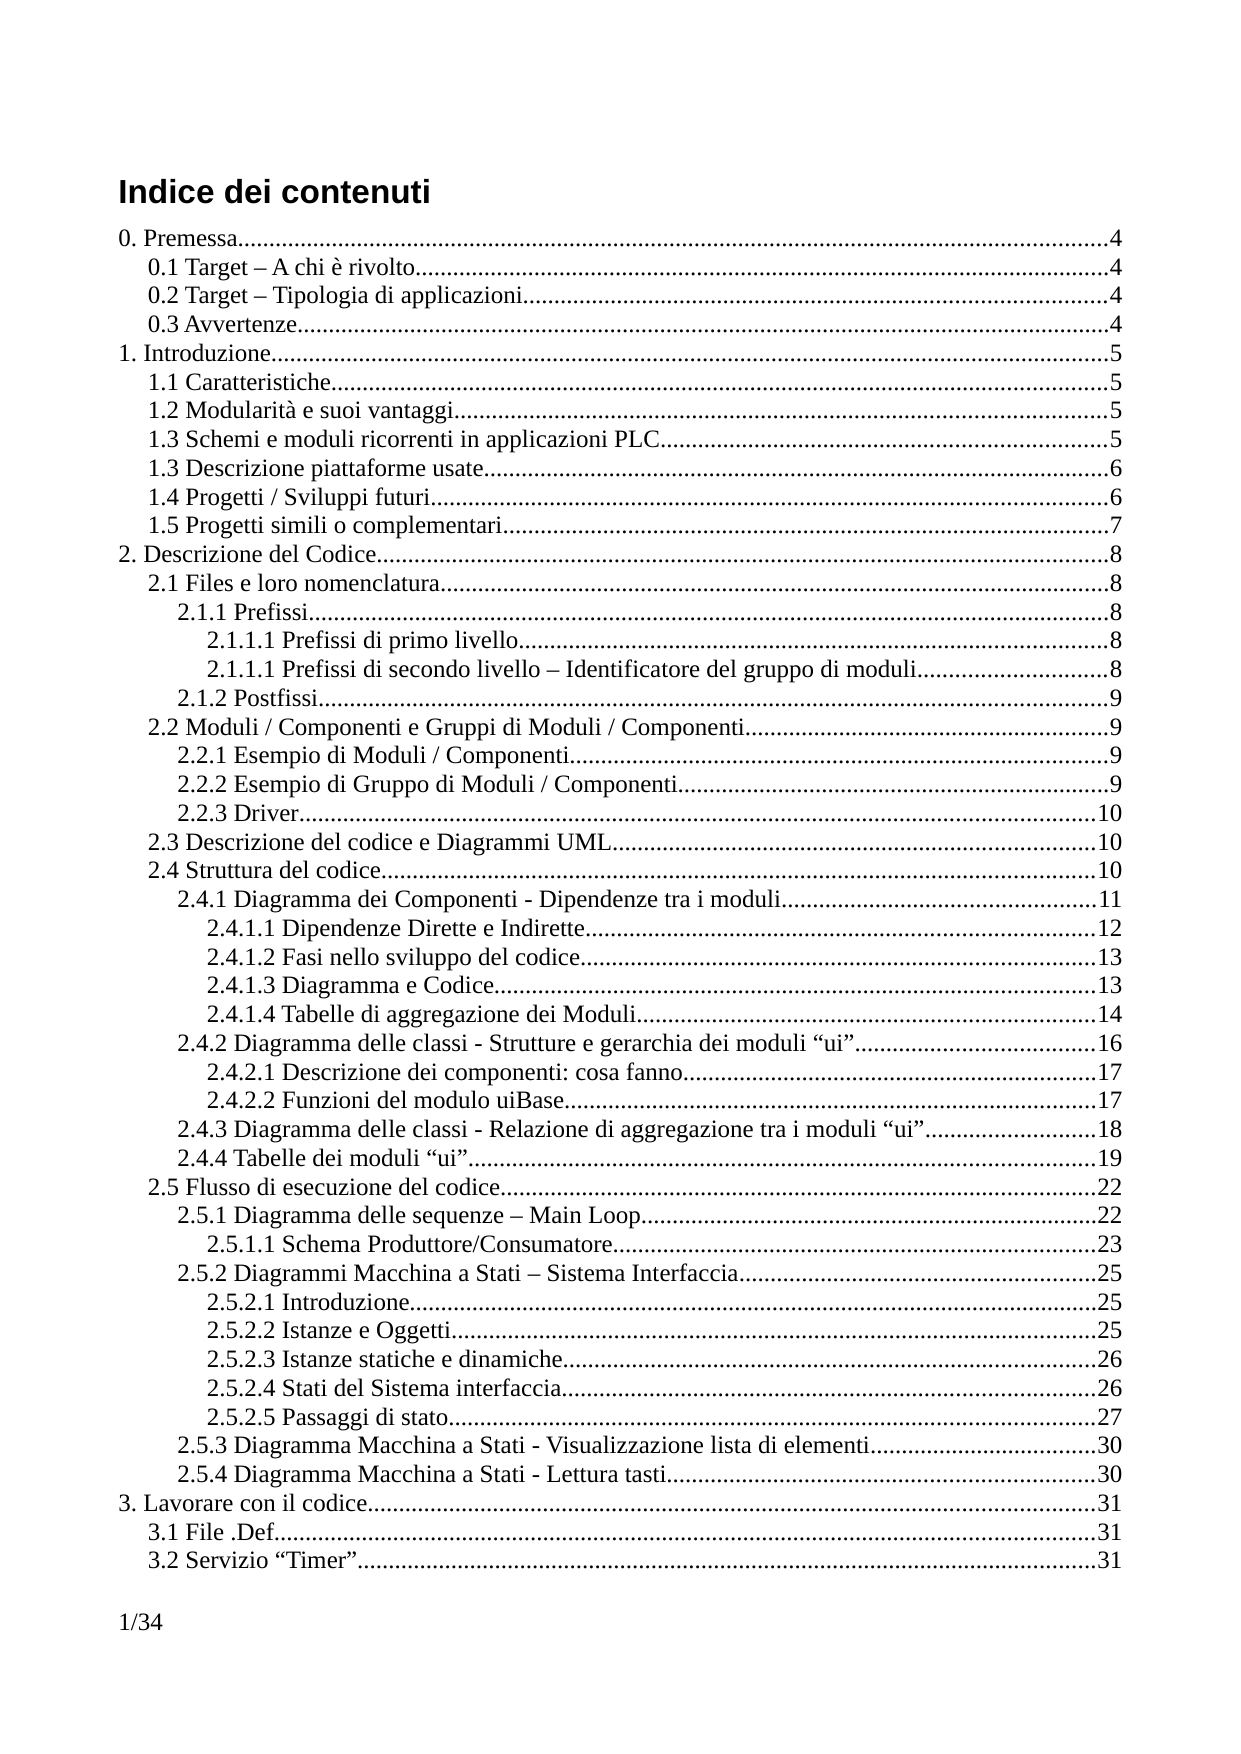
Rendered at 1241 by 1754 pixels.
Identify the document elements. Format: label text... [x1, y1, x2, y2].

text 2.4.1.2 Fasi nello sviluppo del codice 13 [207, 942, 1122, 970]
text 2.4 Struttura del codice 10 [148, 855, 1122, 884]
text 2.4.1 Diagramma dei Componenti - Dipendenze tra i moduli 11 [177, 884, 1122, 913]
text 2.5.2.3 Istanze statiche e dinamiche 26 [207, 1344, 1122, 1373]
text 1. Introduzione 5 [118, 338, 1122, 367]
text 2.5.1.1 Schema Produttore/Consumatore 23 [207, 1229, 1122, 1258]
text 2.4.1.3 Diagramma e Codice 13 [207, 970, 1122, 999]
text 2.5.2 Diagrammi Macchina a Stati – Sistema Interfaccia 25 [177, 1258, 1122, 1287]
text 2.5 Flusso di esecuzione del codice 22 [148, 1172, 1122, 1200]
text 0. Premessa 4 [118, 223, 1122, 252]
text 2.5.2.4 Stati del Sistema interfaccia 26 [207, 1373, 1122, 1402]
text 2.4.2.2 Funzioni del modulo uiBase 17 [207, 1085, 1122, 1114]
text 2.1.1 Prefissi 8 [177, 597, 1122, 625]
text 2.4.3 Diagramma delle classi - Relazione di aggregazione tra i moduli “ui” 18 [177, 1114, 1122, 1143]
text 2.4.1.4 Tabelle di aggregazione dei Moduli 14 [207, 999, 1122, 1028]
text 2. Descrizione del Codice 8 [118, 539, 1122, 568]
text 0.3 Avvertenze 4 [148, 309, 1122, 338]
text 1.3 Descrizione piattaforme usate 6 [148, 453, 1122, 482]
text 2.5.1 Diagramma delle sequenze – Main Loop 22 [177, 1200, 1122, 1229]
text 0.2 Target – Tipologia di applicazioni 4 [148, 280, 1122, 309]
text 2.1 Files e loro nomenclatura 8 [148, 568, 1122, 597]
text 2.4.2.1 Descrizione dei componenti: cosa fanno 17 [207, 1057, 1122, 1085]
text 2.2.1 Esempio di Moduli / Componenti 9 [177, 740, 1122, 769]
text 2.1.1.1 Prefissi di secondo livello – Identificatore del gruppo di moduli 8 [207, 654, 1122, 683]
text 2.5.4 Diagramma Macchina a Stati - Lettura tasti 30 [177, 1459, 1122, 1488]
text 0.1 Target – A chi è rivolto 4 [148, 252, 1122, 280]
text 2.5.2.1 Introduzione 25 [207, 1287, 1122, 1315]
subtitle Indice dei contenuti [118, 172, 1122, 210]
text 2.3 Descrizione del codice e Diagrammi UML 10 [148, 827, 1122, 855]
text 2.2.3 Driver 10 [177, 798, 1122, 827]
text 1.5 Progetti simili o complementari 7 [148, 510, 1122, 539]
text 3.2 Servizio “Timer” 31 [148, 1545, 1122, 1574]
text 2.4.1.1 Dipendenze Dirette e Indirette 12 [207, 913, 1122, 942]
text 2.5.2.5 Passaggi di stato 27 [207, 1402, 1122, 1430]
text 1.4 Progetti / Sviluppi futuri 6 [148, 482, 1122, 510]
text 2.5.2.2 Istanze e Oggetti 25 [207, 1315, 1122, 1344]
text 2.4.4 Tabelle dei moduli “ui” 19 [177, 1143, 1122, 1172]
text 1.2 Modularità e suoi vantaggi 5 [148, 395, 1122, 424]
text 2.2 Moduli / Componenti e Gruppi di Moduli / Componenti 9 [148, 712, 1122, 740]
text 3.1 File .Def 31 [148, 1517, 1122, 1545]
text 3. Lavorare con il codice 31 [118, 1488, 1122, 1517]
text 2.1.1.1 Prefissi di primo livello 8 [207, 625, 1122, 654]
text 1.3 Schemi e moduli ricorrenti in applicazioni PLC 5 [148, 424, 1122, 453]
text 2.1.2 Postfissi 9 [177, 683, 1122, 712]
text 2.4.2 Diagramma delle classi - Strutture e gerarchia dei moduli “ui” 16 [177, 1028, 1122, 1057]
text 2.2.2 Esempio di Gruppo di Moduli / Componenti 9 [177, 769, 1122, 798]
text 1.1 Caratteristiche 5 [148, 367, 1122, 395]
text 2.5.3 Diagramma Macchina a Stati - Visualizzazione lista di elementi 30 [177, 1430, 1122, 1459]
